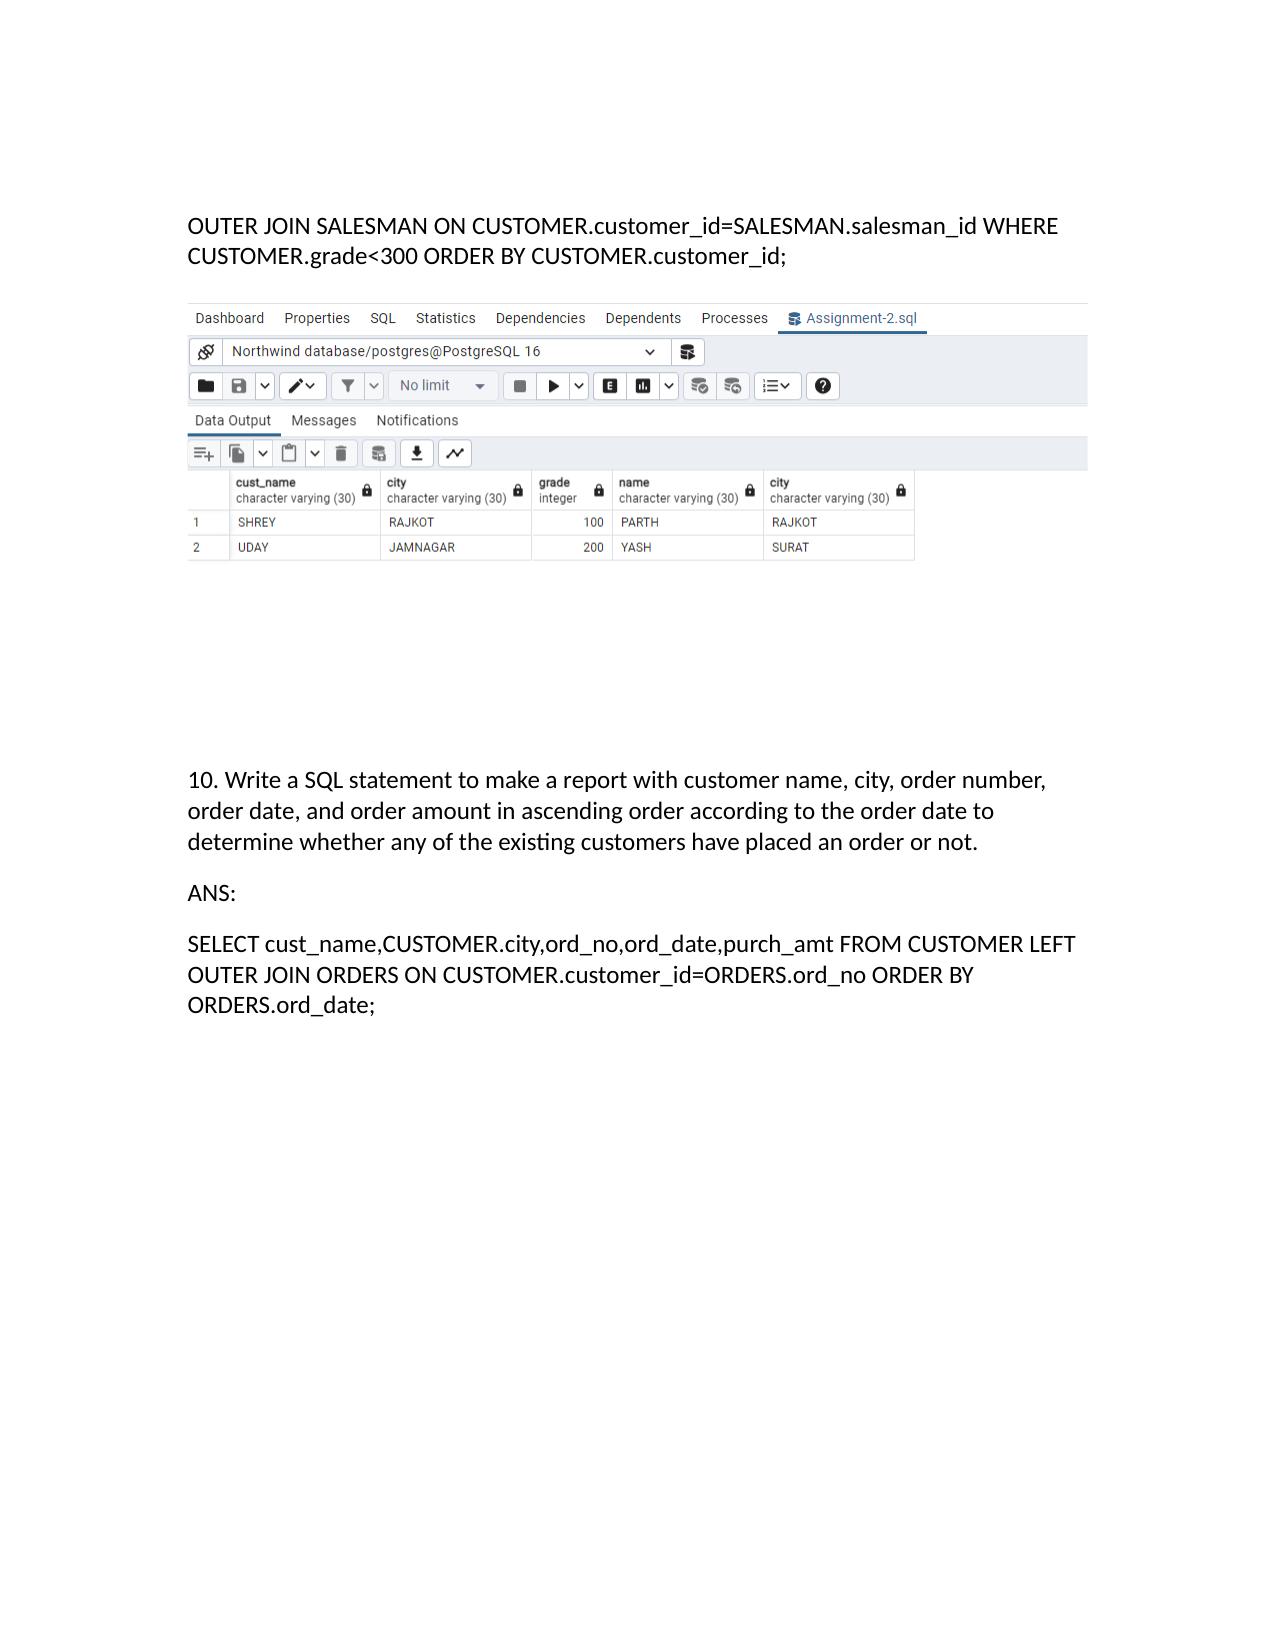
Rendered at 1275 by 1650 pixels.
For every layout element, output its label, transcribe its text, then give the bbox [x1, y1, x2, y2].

text ANS: [187, 877, 1087, 908]
text OUTER JOIN SALESMAN ON CUSTOMER.customer_id=SALESMAN.salesman_id WHERE CUSTOMER.grade<300 ORDER BY CUSTOMER.customer_id; [187, 210, 1087, 271]
text SELECT cust_name,CUSTOMER.city,ord_no,ord_date,purch_amt FROM CUSTOMER LEFT OUTER JOIN ORDERS ON CUSTOMER.customer_id=ORDERS.ord_no ORDER BY ORDERS.ord_date; [187, 928, 1087, 1020]
text 10. Write a SQL statement to make a report with customer name, city, order number, order date, and order amount in ascending order according to the order date to determine whether any of the existing customers have placed an order or not. [187, 765, 1087, 856]
picture [187, 292, 1088, 693]
